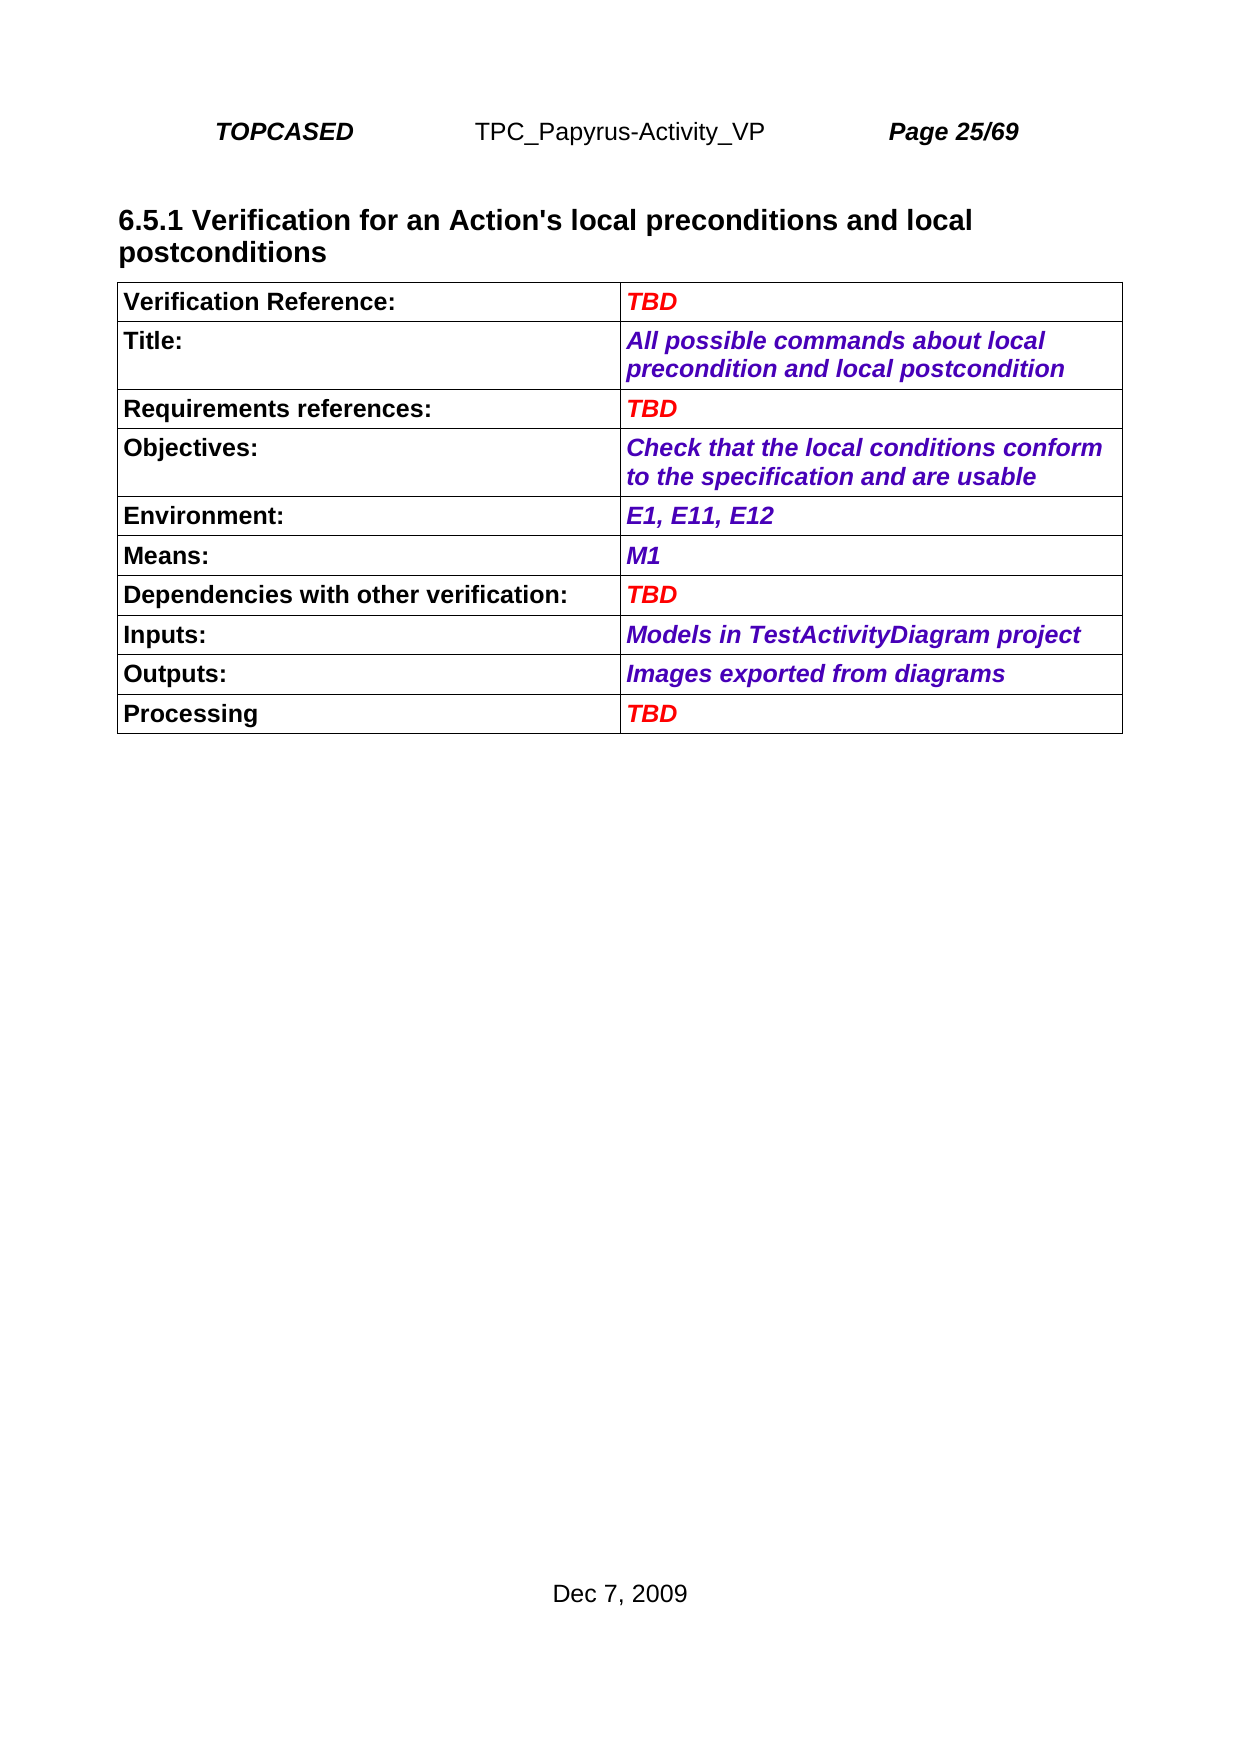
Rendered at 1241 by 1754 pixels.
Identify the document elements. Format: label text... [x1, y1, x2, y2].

table_cell Images exported from diagrams [621, 655, 1122, 694]
table_cell Requirements references: [118, 390, 620, 428]
table_cell Outputs: [118, 655, 620, 694]
table_header TBD [621, 283, 1122, 321]
table_header Verification Reference: [118, 283, 620, 321]
table_cell Means: [118, 536, 620, 575]
table_cell Environment: [118, 497, 620, 535]
table_cell Dependencies with other verification: [118, 576, 620, 615]
table_cell M1 [621, 536, 1122, 575]
table_cell Inputs: [118, 616, 620, 654]
table_cell E1, E11, E12 [621, 497, 1122, 535]
table_cell TBD [621, 695, 1122, 733]
table_cell Models in TestActivityDiagram project [621, 616, 1122, 654]
table_cell TBD [621, 390, 1122, 428]
table_cell All possible commands about local precondition and local postcondition [621, 322, 1122, 389]
table_cell Title: [118, 322, 620, 389]
table_cell Check that the local conditions conform to the specification and are usable [621, 429, 1122, 496]
table_cell Objectives: [118, 429, 620, 496]
table_cell TBD [621, 576, 1122, 615]
subtitle Verification for an Action's local preconditions and local postconditions [118, 204, 1122, 269]
table_cell Processing [118, 695, 620, 733]
